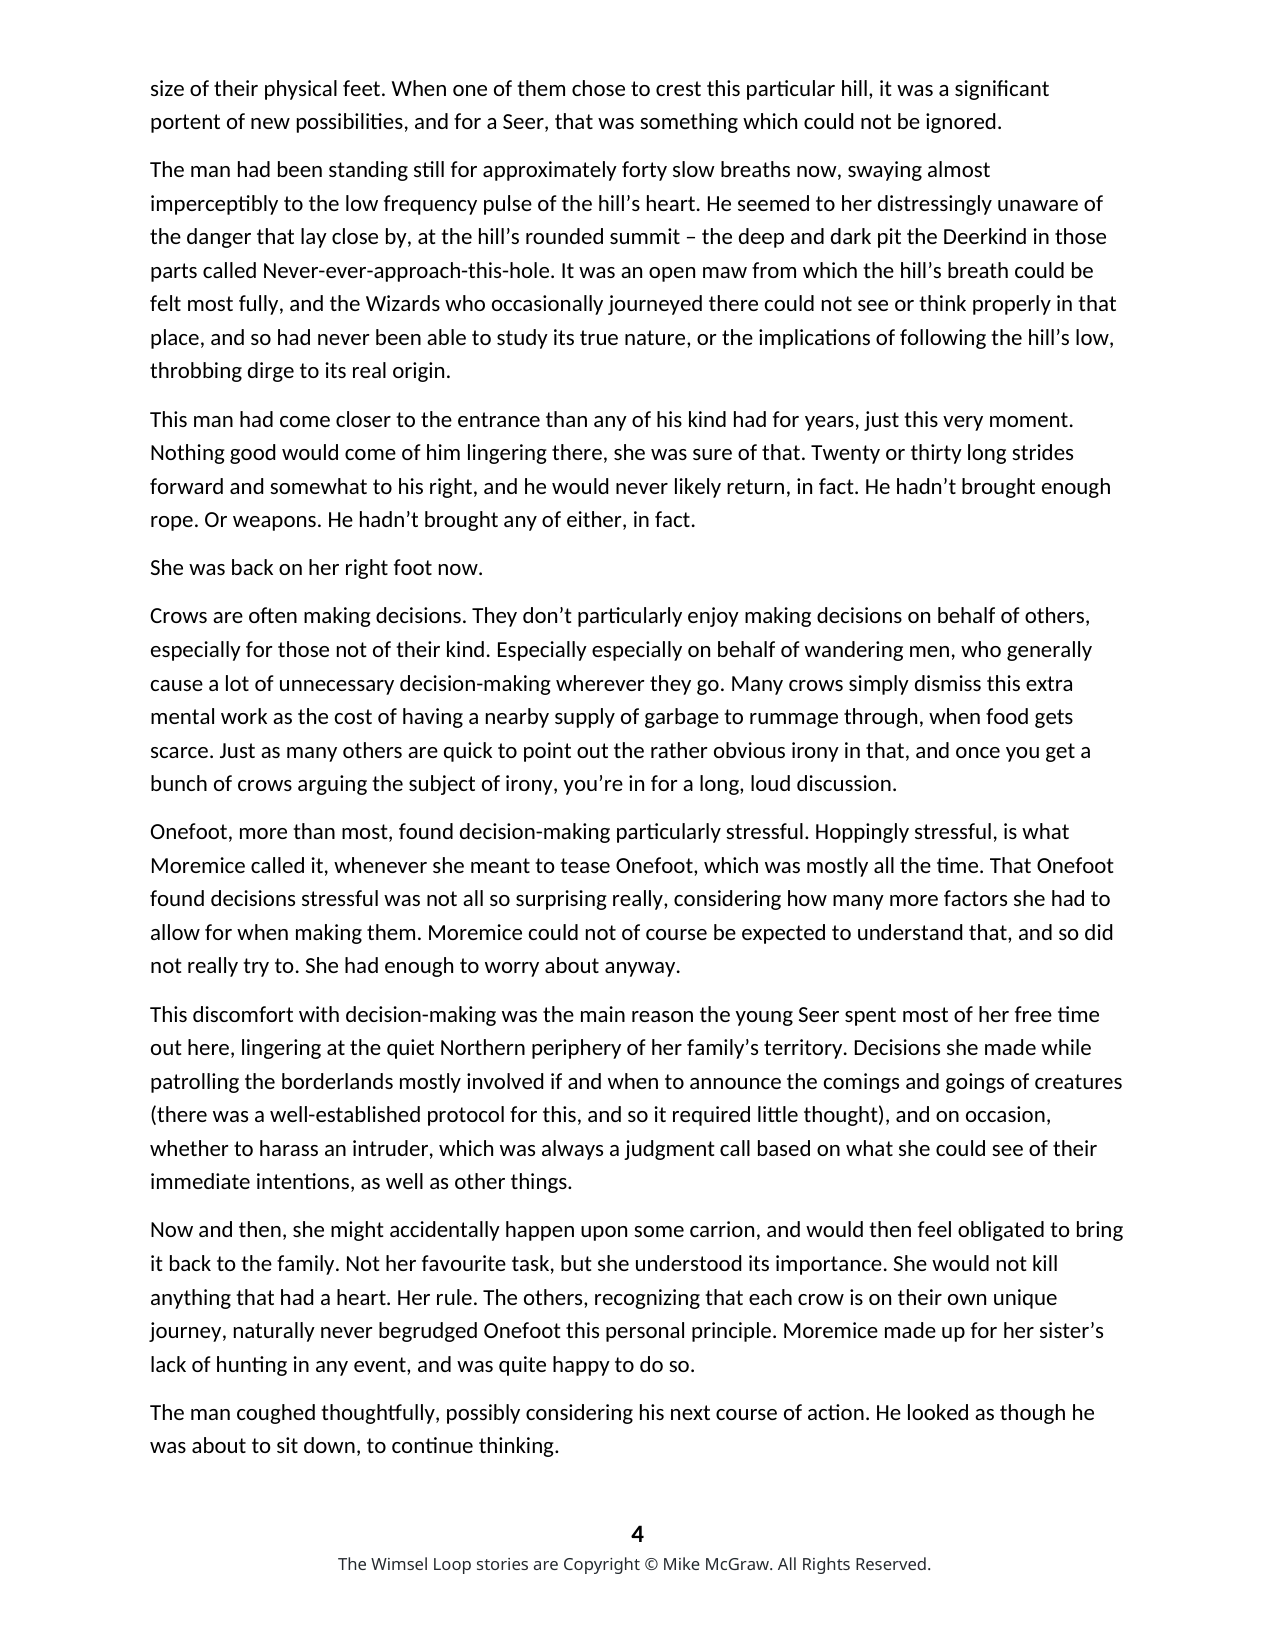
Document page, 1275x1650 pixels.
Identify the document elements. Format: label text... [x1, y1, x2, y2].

text Onefoot, more than most, found decision-making particularly stressful. Hoppingly stressful, is what Moremice called it, whenever she meant to tease Onefoot, which was mostly all the time. That Onefoot found decisions stressful was not all so surprising really, considering how many more factors she had to allow for when making them. Moremice could not of course be expected to understand that, and so did not really try to. She had enough to worry about anyway. [150, 817, 1125, 980]
text This discomfort with decision-making was the main reason the young Seer spent most of her free time out here, lingering at the quiet Northern periphery of her family’s territory. Decisions she made while patrolling the borderlands mostly involved if and when to announce the comings and goings of creatures (there was a well-established protocol for this, and so it required little thought), and on occasion, whether to harass an intruder, which was always a judgment call based on what she could see of their immediate intentions, as well as other things. [150, 1000, 1125, 1196]
text Now and then, she might accidentally happen upon some carrion, and would then feel obligated to bring it back to the family. Not her favourite task, but she understood its importance. She would not kill anything that had a heart. Her rule. The others, recognizing that each crow is on their own unique journey, naturally never begrudged Onefoot this personal principle. Moremice made up for her sister’s lack of hunting in any event, and was quite happy to do so. [150, 1216, 1125, 1378]
text The man coughed thoughtfully, possibly considering his next course of action. He looked as though he was about to sit down, to continue thinking. [150, 1398, 1125, 1459]
text This man had come closer to the entrance than any of his kind had for years, just this very moment. Nothing good would come of him lingering there, she was sure of that. Twenty or thirty long strides forward and somewhat to his right, and he would never likely return, in fact. He hadn’t brought enough rope. Or weapons. He hadn’t brought any of either, in fact. [150, 405, 1125, 533]
text The man had been standing still for approximately forty slow breaths now, swaying almost imperceptibly to the low frequency pulse of the hill’s heart. He seemed to her distressingly unaware of the danger that lay close by, at the hill’s rounded summit – the deep and dark pit the Deerkind in those parts called Never-ever-approach-this-hole. It was an open maw from which the hill’s breath could be felt most fully, and the Wizards who occasionally journeyed there could not see or think properly in that place, and so had never been able to study its true nature, or the implications of following the hill’s low, throbbing dirge to its real origin. [150, 155, 1125, 385]
text size of their physical feet. When one of them chose to crest this particular hill, it was a significant portent of new possibilities, and for a Seer, that was something which could not be ignored. [150, 74, 1125, 135]
text Crows are often making decisions. They don’t particularly enjoy making decisions on behalf of others, especially for those not of their kind. Especially especially on behalf of wandering men, who generally cause a lot of unnecessary decision-making wherever they go. Many crows simply dismiss this extra mental work as the cost of having a nearby supply of garbage to rummage through, when food gets scarce. Just as many others are quick to point out the rather obvious irony in that, and once you get a bunch of crows arguing the subject of irony, you’re in for a long, loud discussion. [150, 602, 1125, 797]
text She was back on her right foot now. [150, 553, 1125, 582]
